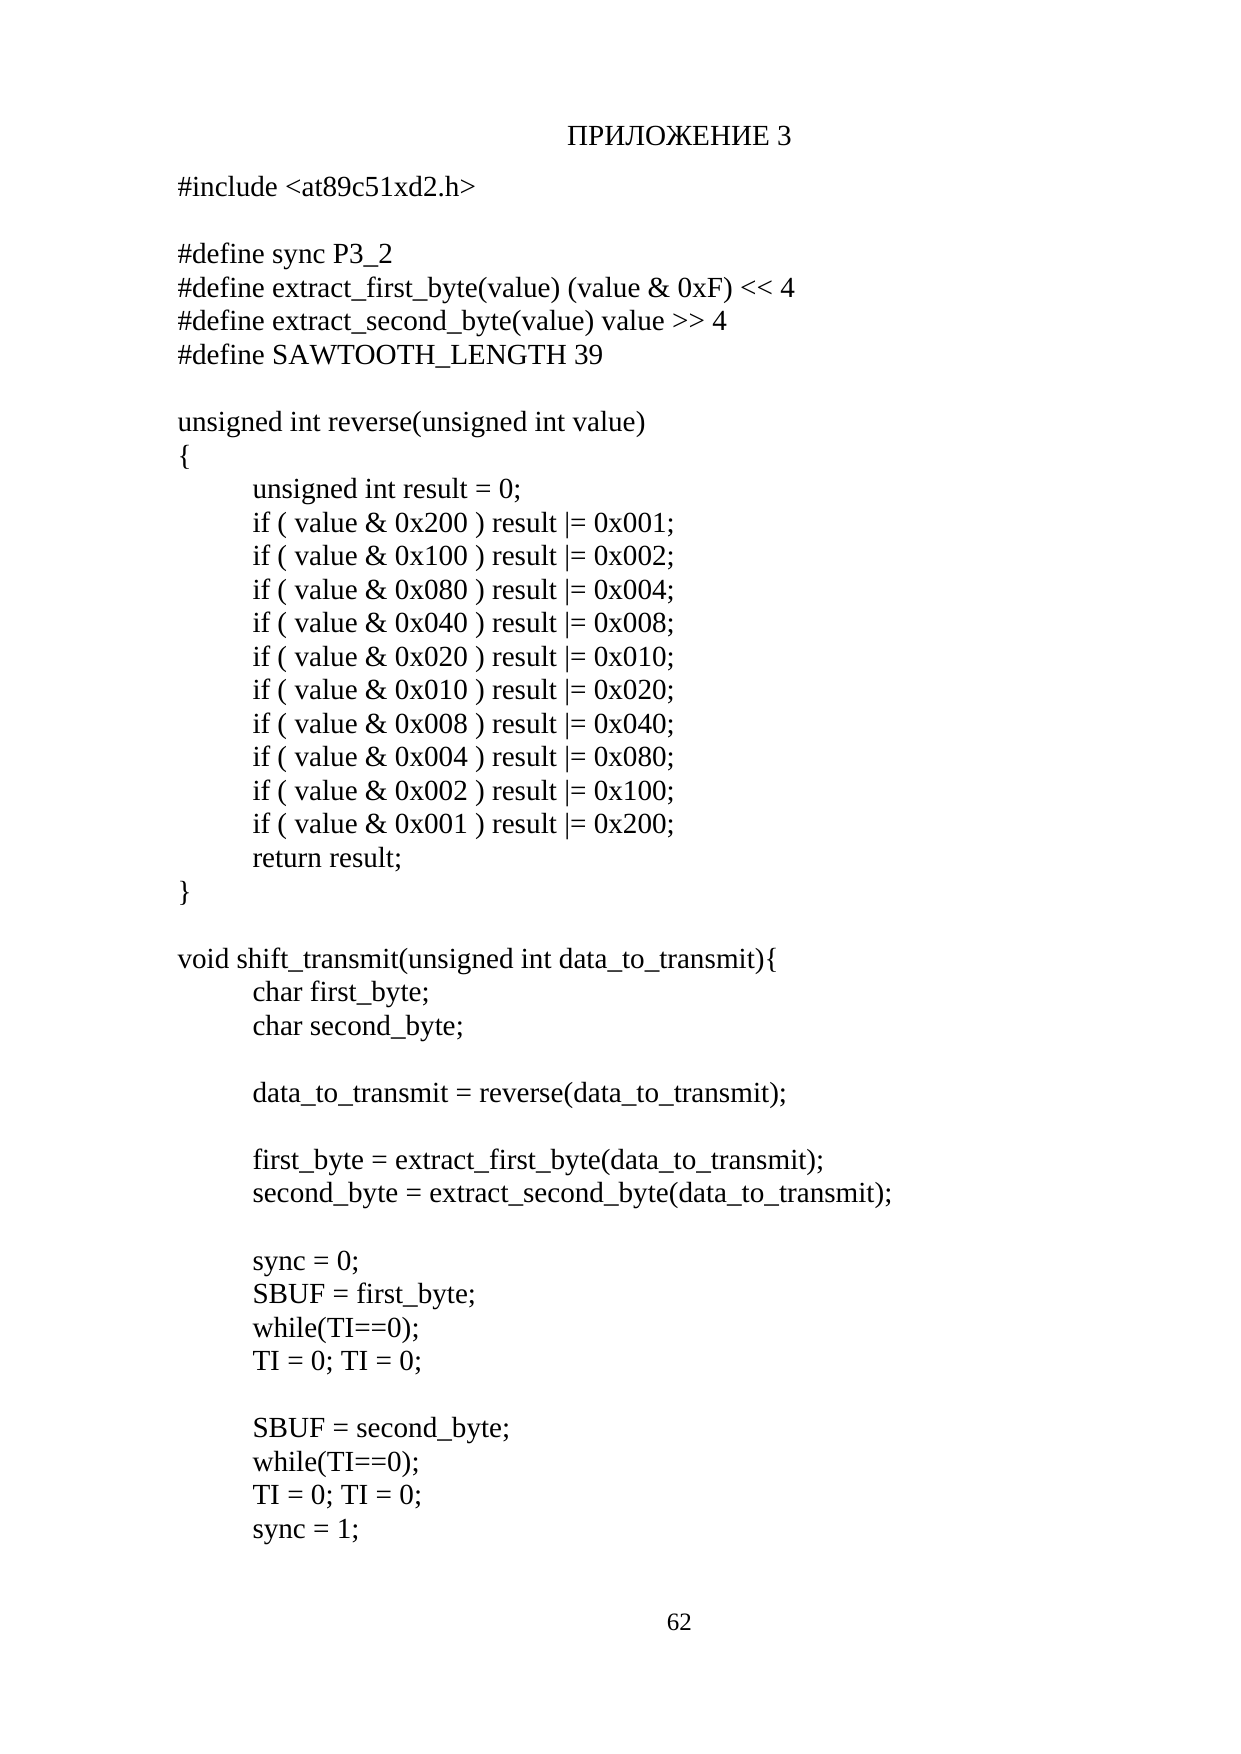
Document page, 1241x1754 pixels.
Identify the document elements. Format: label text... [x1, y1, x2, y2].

text if ( value & 0x001 ) result |= 0x200; [177, 807, 1181, 840]
text sync = 0; [177, 1243, 1181, 1276]
text } [177, 874, 1181, 907]
text #define extract_first_byte(value) (value & 0xF) << 4 [177, 270, 1181, 303]
text if ( value & 0x010 ) result |= 0x020; [177, 672, 1181, 706]
text char second_byte; [177, 1008, 1181, 1041]
text sync = 1; [177, 1511, 1181, 1544]
text char first_byte; [177, 974, 1181, 1008]
text second_byte = extract_second_byte(data_to_transmit); [177, 1176, 1181, 1209]
text while(TI==0); [177, 1444, 1181, 1477]
subtitle ПРИЛОЖЕНИЕ 3 [177, 118, 1181, 152]
text TI = 0; TI = 0; [177, 1343, 1181, 1377]
text if ( value & 0x008 ) result |= 0x040; [177, 706, 1181, 739]
text if ( value & 0x020 ) result |= 0x010; [177, 639, 1181, 672]
text #define SAWTOOTH_LENGTH 39 [177, 337, 1181, 371]
text if ( value & 0x200 ) result |= 0x001; [177, 505, 1181, 538]
text unsigned int result = 0; [177, 471, 1181, 505]
text while(TI==0); [177, 1310, 1181, 1343]
text if ( value & 0x002 ) result |= 0x100; [177, 773, 1181, 807]
text first_byte = extract_first_byte(data_to_transmit); [177, 1142, 1181, 1176]
text #define sync P3_2 [177, 236, 1181, 270]
text if ( value & 0x040 ) result |= 0x008; [177, 605, 1181, 639]
text return result; [177, 840, 1181, 874]
text data_to_transmit = reverse(data_to_transmit); [177, 1075, 1181, 1108]
text if ( value & 0x004 ) result |= 0x080; [177, 739, 1181, 773]
text { [177, 438, 1181, 471]
text unsigned int reverse(unsigned int value) [177, 404, 1181, 438]
text SBUF = first_byte; [177, 1276, 1181, 1310]
text if ( value & 0x100 ) result |= 0x002; [177, 538, 1181, 572]
text #include <at89c51xd2.h> [177, 169, 1181, 203]
text SBUF = second_byte; [177, 1410, 1181, 1444]
text TI = 0; TI = 0; [177, 1477, 1181, 1511]
text void shift_transmit(unsigned int data_to_transmit){ [177, 941, 1181, 974]
text #define extract_second_byte(value) value >> 4 [177, 303, 1181, 337]
text if ( value & 0x080 ) result |= 0x004; [177, 572, 1181, 605]
